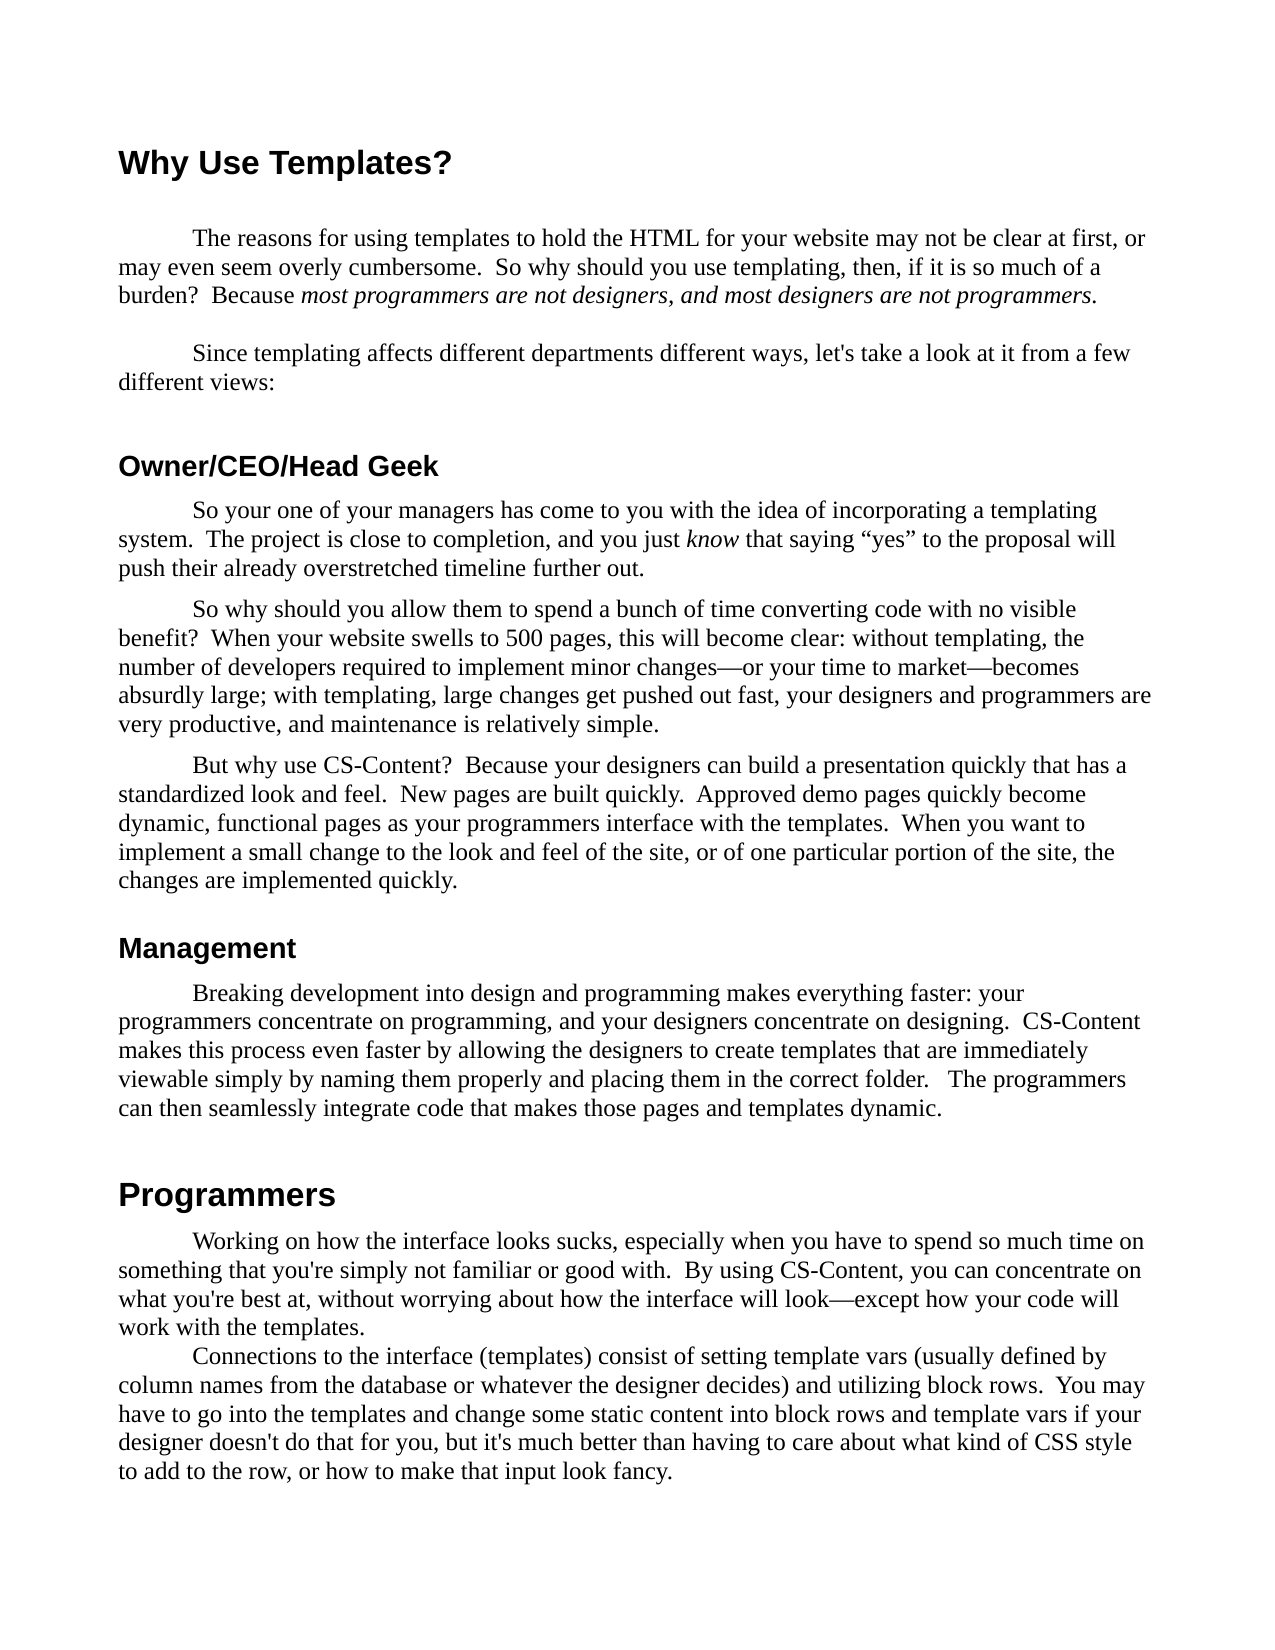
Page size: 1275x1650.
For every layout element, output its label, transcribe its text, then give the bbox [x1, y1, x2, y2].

text Breaking development into design and programming makes everything faster: your programmers concentrate on programming, and your designers concentrate on designing. CS-Content makes this process even faster by allowing the designers to create templates that are immediately viewable simply by naming them properly and placing them in the correct folder. The programmers can then seamlessly integrate code that makes those pages and templates dynamic. [118, 978, 1157, 1121]
text Working on how the interface looks sucks, especially when you have to spend so much time on something that you're simply not familiar or good with. By using CS-Content, you can concentrate on what you're best at, without worrying about how the interface will look—except how your code will work with the templates. [118, 1226, 1157, 1341]
subtitle Programmers [118, 1175, 1157, 1214]
text But why use CS-Content? Because your designers can build a presentation quickly that has a standardized look and feel. New pages are built quickly. Approved demo pages quickly become dynamic, functional pages as your programmers interface with the templates. When you want to implement a small change to the look and feel of the site, or of one particular portion of the site, the changes are implemented quickly. [118, 750, 1157, 894]
text The reasons for using templates to hold the HTML for your website may not be clear at first, or may even seem overly cumbersome. So why should you use templating, then, if it is so much of a burden? Because most programmers are not designers, and most designers are not programmers. [118, 223, 1157, 309]
subtitle Owner/CEO/Head Geek [118, 449, 1157, 483]
text So why should you allow them to spend a bunch of time converting code with no visible benefit? When your website swells to 500 pages, this will become clear: without templating, the number of developers required to implement minor changes—or your time to market—becomes absurdly large; with templating, large changes get pushed out fast, your designers and programmers are very productive, and maintenance is relatively simple. [118, 594, 1157, 738]
subtitle Management [118, 932, 1157, 965]
subtitle Why Use Templates? [118, 143, 1157, 182]
text So your one of your managers has come to you with the idea of incorporating a templating system. The project is close to completion, and you just know that saying “yes” to the proposal will push their already overstretched timeline further out. [118, 495, 1157, 582]
text Since templating affects different departments different ways, let's take a look at it from a few different views: [118, 338, 1157, 396]
text Connections to the interface (templates) consist of setting template vars (usually defined by column names from the database or whatever the designer decides) and utilizing block rows. You may have to go into the templates and change some static content into block rows and template vars if your designer doesn't do that for you, but it's much better than having to care about what kind of CSS style to add to the row, or how to make that input look fancy. [118, 1341, 1157, 1485]
